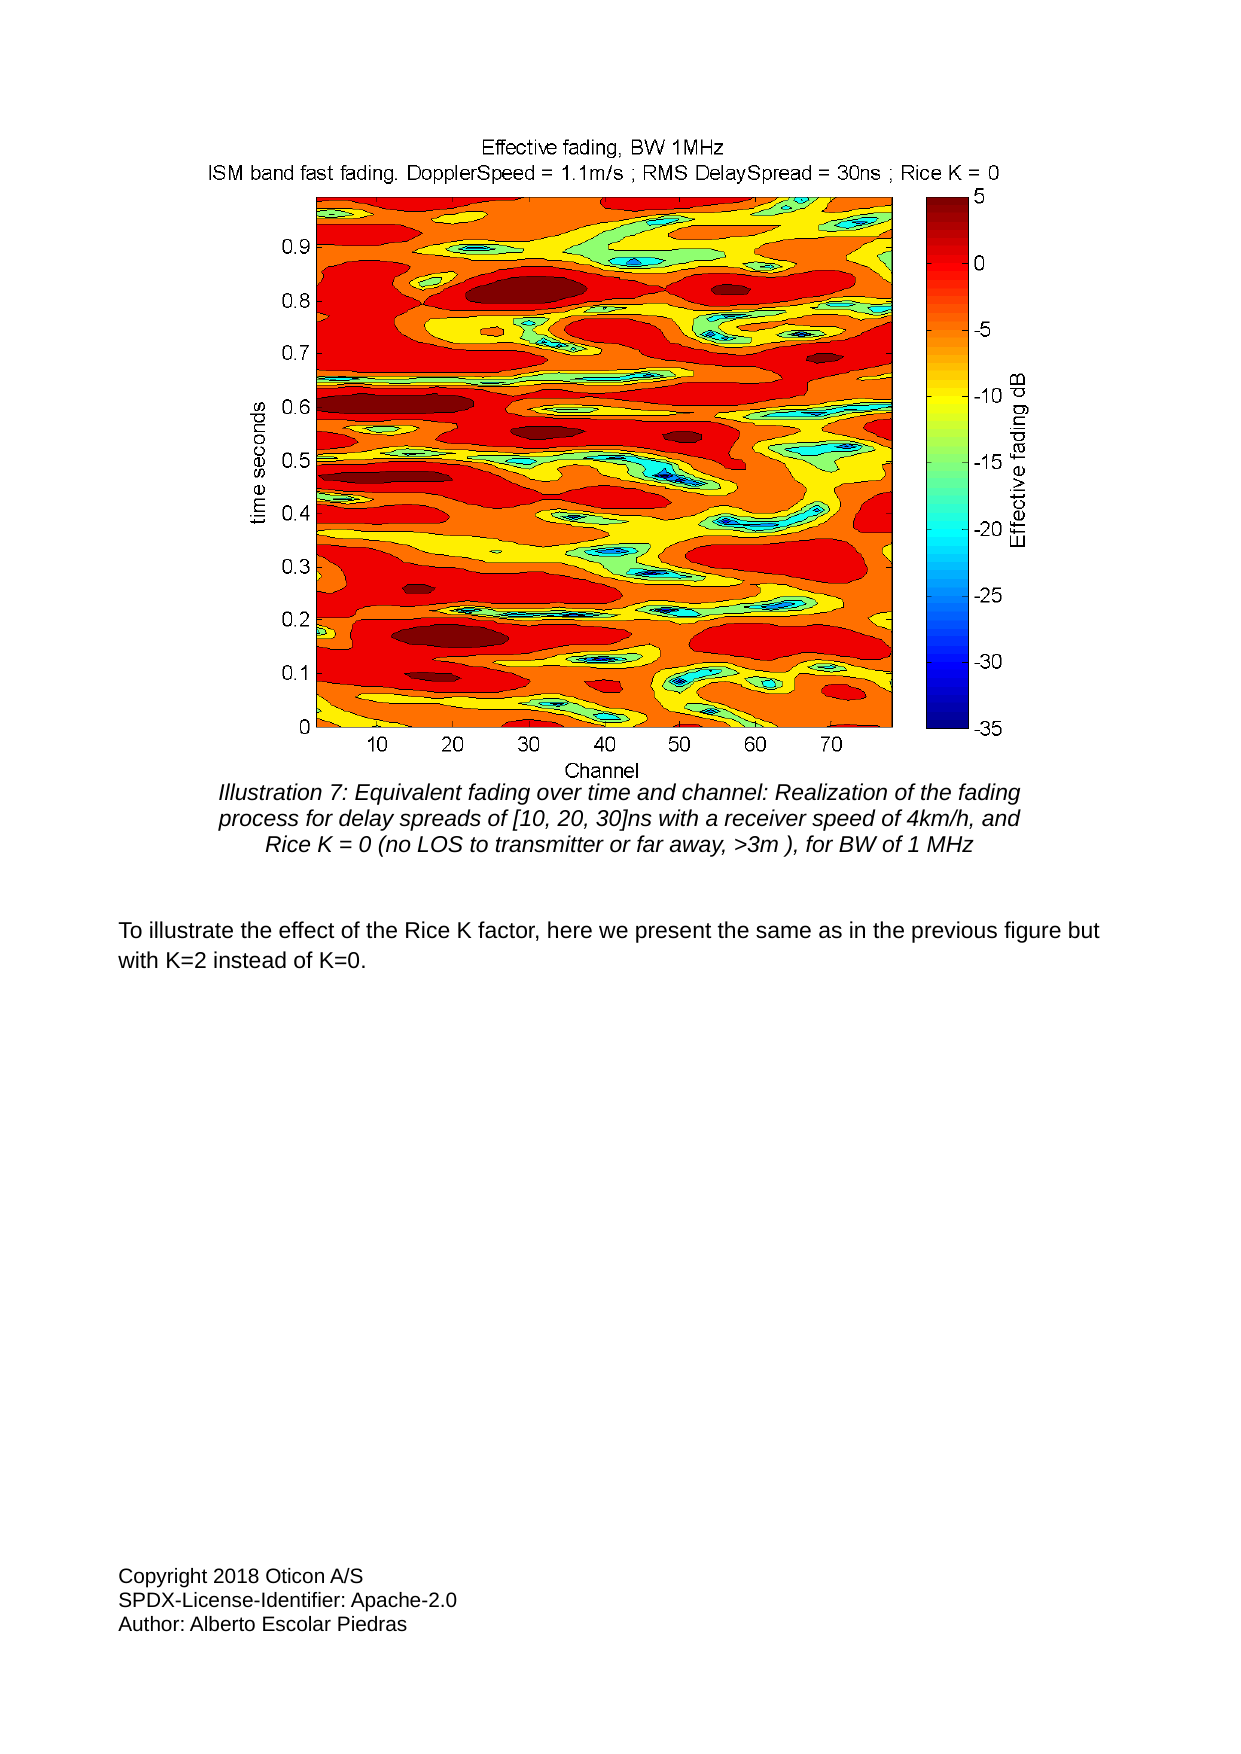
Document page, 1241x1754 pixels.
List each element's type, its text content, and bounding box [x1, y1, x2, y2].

subtitle To illustrate the effect of the Rice K factor, here we present the same as in the previous figure but with K=2 instead of K=0. [118, 917, 1123, 973]
picture [206, 130, 1035, 779]
text Illustration 7: Equivalent fading over time and channel: Realization of the fading process for delay spreads of [10, 20, 30]ns with a receiver speed of 4km/h, and Rice K = 0 (no LOS to transmitter or far away, >3m ), for BW of 1 MHz [207, 779, 1034, 858]
